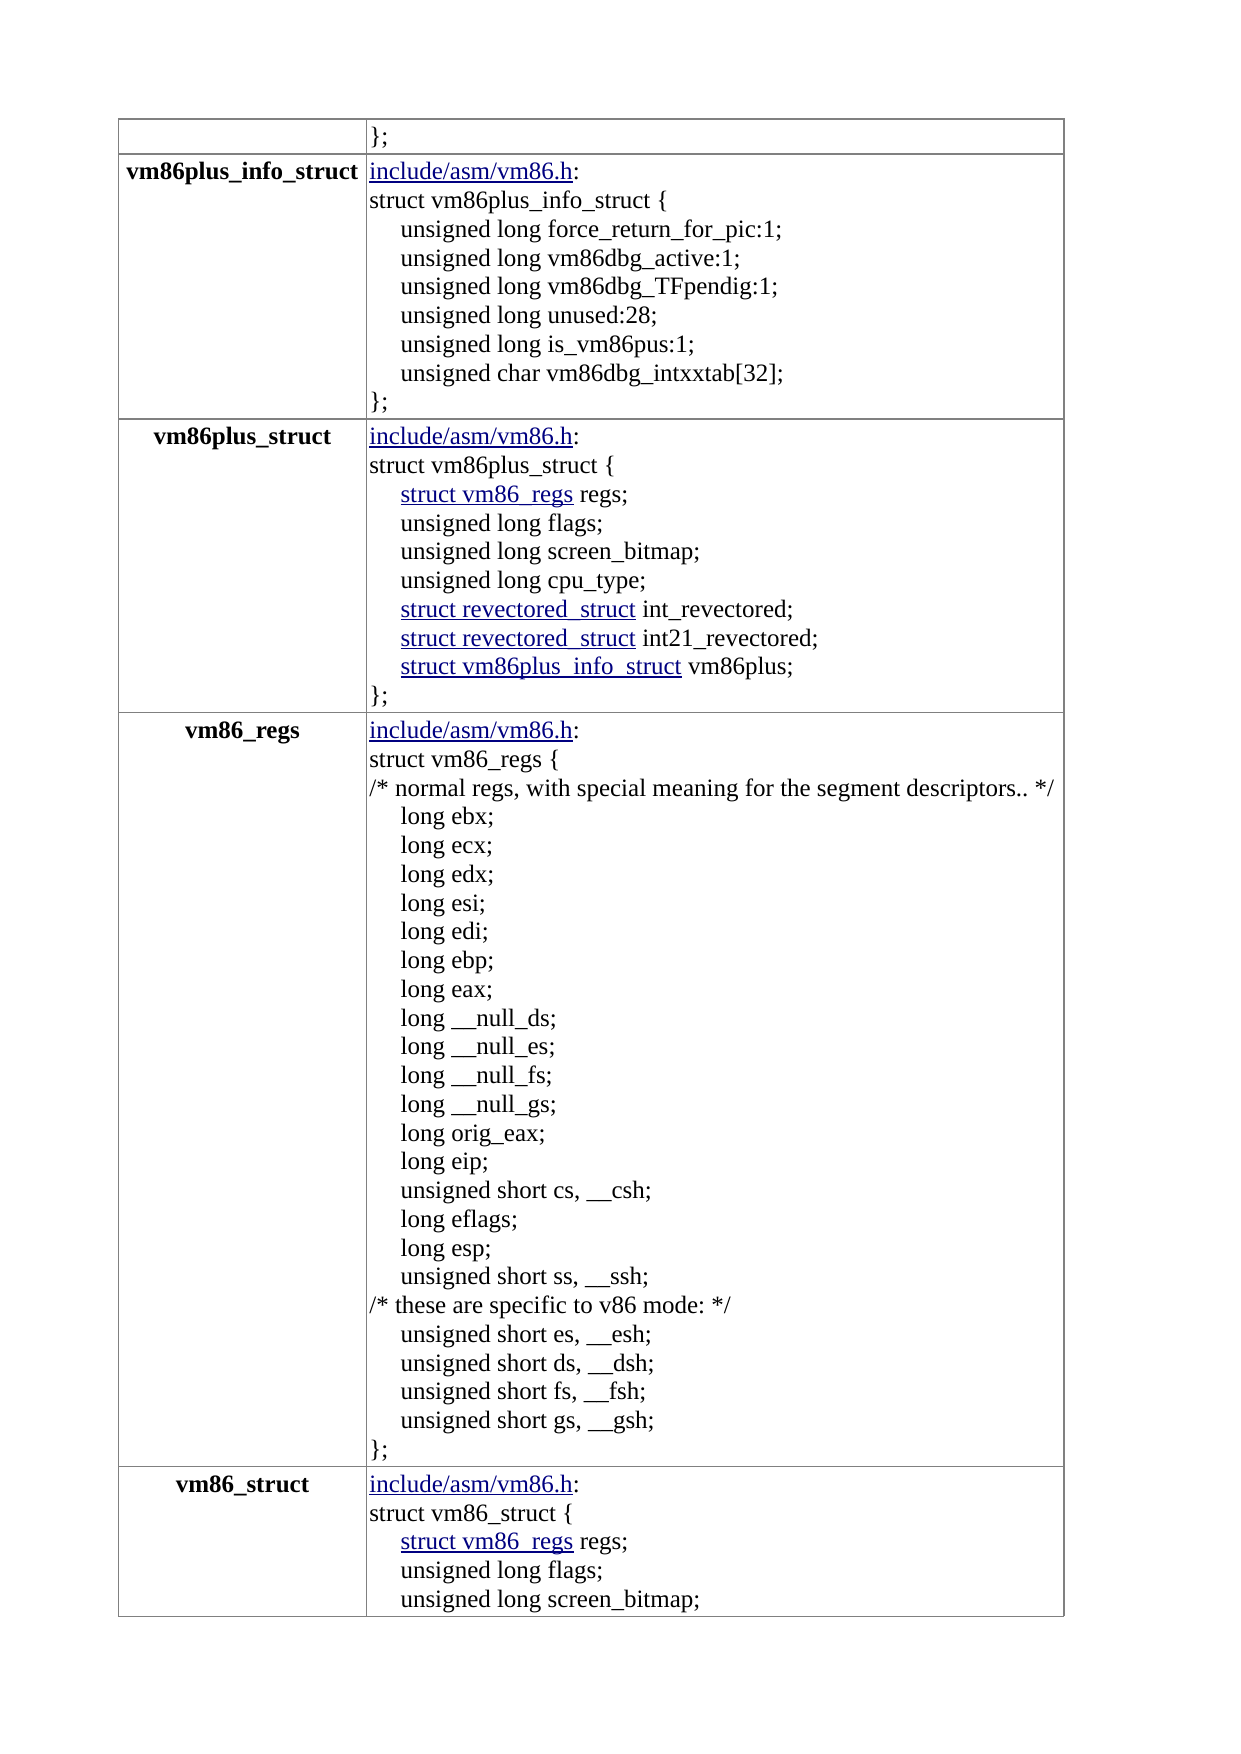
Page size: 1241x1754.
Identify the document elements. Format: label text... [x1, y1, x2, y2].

table_cell vm86_regs [119, 713, 366, 1466]
table_cell [119, 120, 366, 153]
table_cell vm86_struct [119, 1467, 366, 1616]
table_cell vm86plus_info_struct [119, 155, 366, 418]
table_cell include/asm/vm86.h: struct vm86plus_info_struct { unsigned long force_return_for_pic:1; unsigned long vm86dbg_active:1; unsigned long vm86dbg_TFpendig:1; unsigned long unused:28; unsigned long is_vm86pus:1; unsigned char vm86dbg_intxxtab[32]; }; [367, 155, 1063, 418]
table_cell include/asm/vm86.h: struct vm86plus_struct { struct vm86_regs regs; unsigned long flags; unsigned long screen_bitmap; unsigned long cpu_type; struct revectored_struct int_revectored; struct revectored_struct int21_revectored; struct vm86plus_info_struct vm86plus; }; [367, 420, 1063, 712]
table_cell include/asm/vm86.h: struct vm86_regs { /* normal regs, with special meaning for the segment descriptors.. */ long ebx; long ecx; long edx; long esi; long edi; long ebp; long eax; long __null_ds; long __null_es; long __null_fs; long __null_gs; long orig_eax; long eip; unsigned short cs, __csh; long eflags; long esp; unsigned short ss, __ssh; /* these are specific to v86 mode: */ unsigned short es, __esh; unsigned short ds, __dsh; unsigned short fs, __fsh; unsigned short gs, __gsh; }; [367, 713, 1063, 1466]
table_cell include/asm/vm86.h: struct vm86_struct { struct vm86_regs regs; unsigned long flags; unsigned long screen_bitmap; [367, 1467, 1063, 1616]
table_cell vm86plus_struct [119, 420, 366, 712]
table_cell }; [367, 120, 1063, 153]
